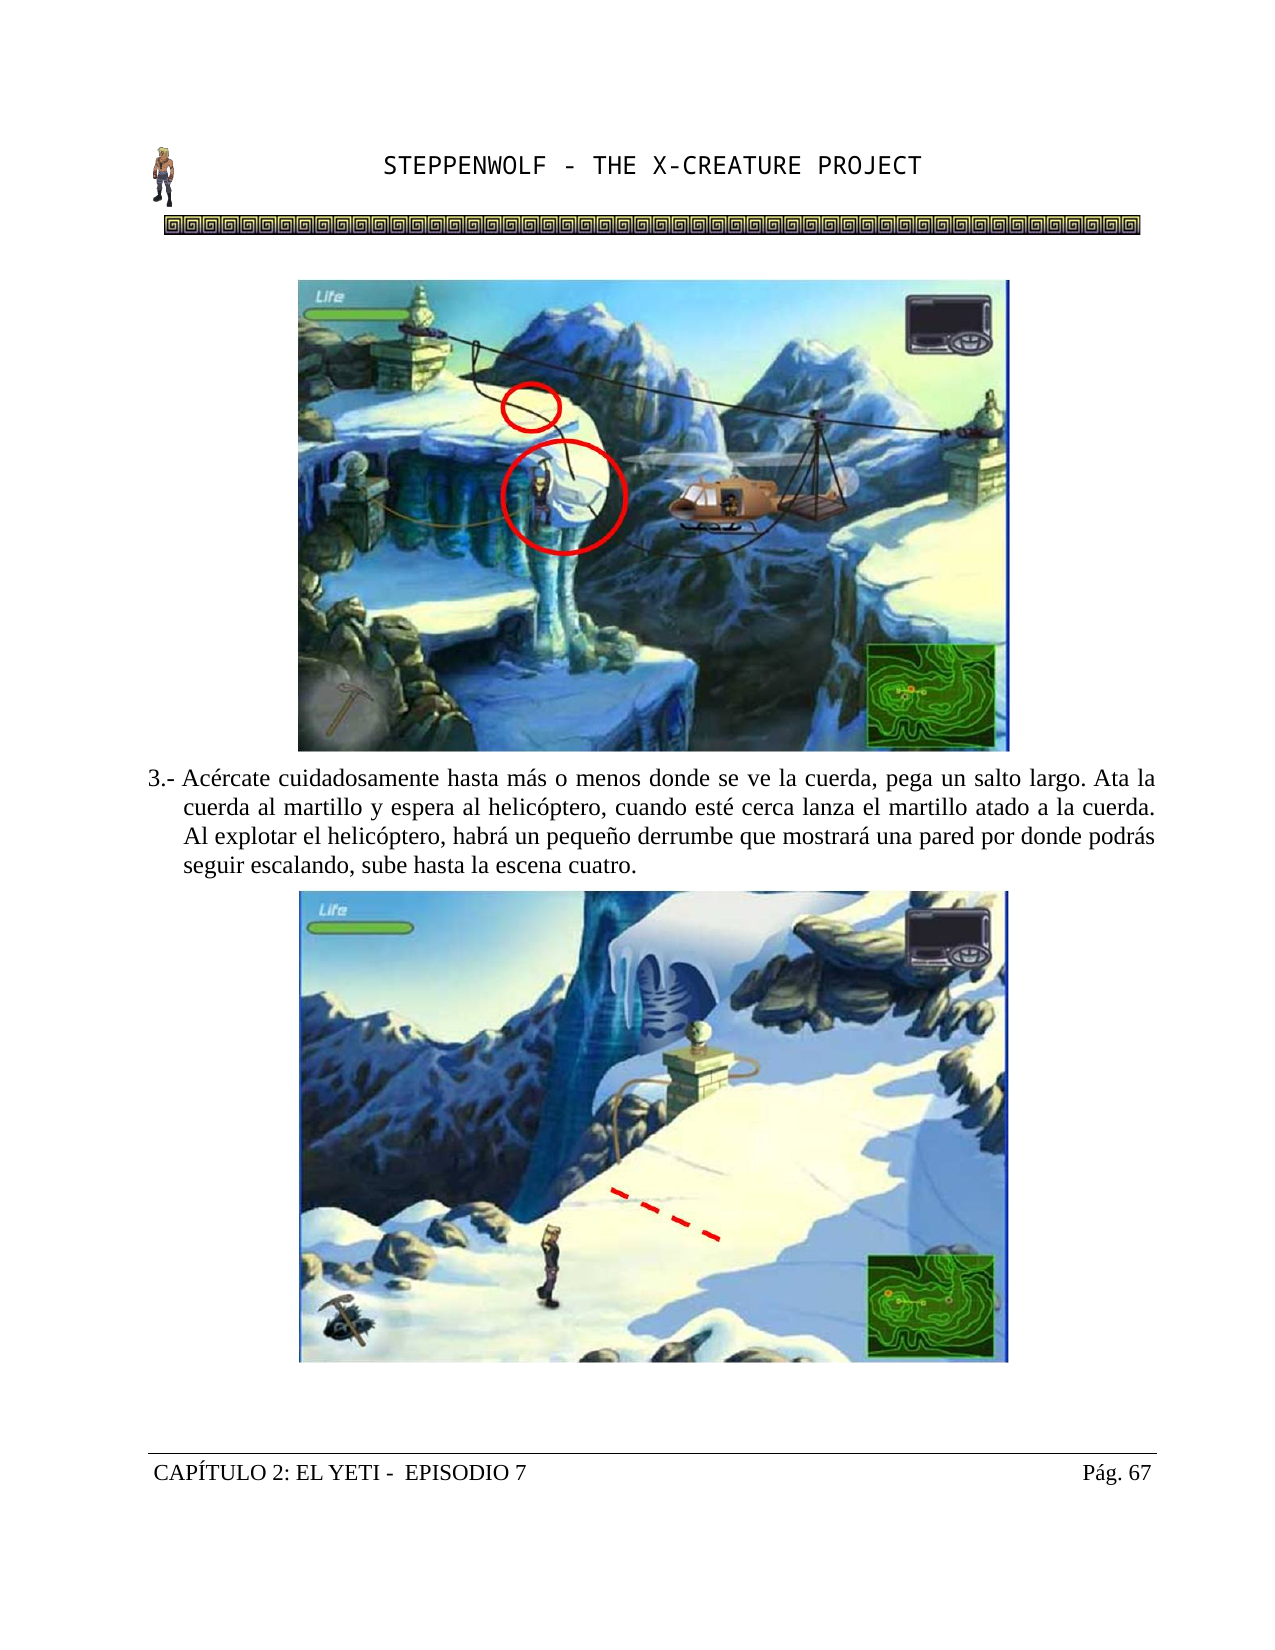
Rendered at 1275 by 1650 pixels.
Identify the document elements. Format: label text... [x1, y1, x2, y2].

picture [164, 215, 1141, 235]
picture [298, 890, 1009, 1363]
picture [297, 279, 1010, 752]
text 3.- Acércate cuidadosamente hasta más o menos donde se ve la cuerda, pega un salto largo. Ata la cuerda al martillo y espera al helicóptero, cuando esté cerca lanza el martillo atado a la cuerda. Al explotar el helicóptero, habrá un pequeño derrumbe que mostrará una pared por donde podrás seguir escalando, sube hasta la escena cuatro. [148, 763, 1157, 878]
picture [147, 147, 181, 207]
